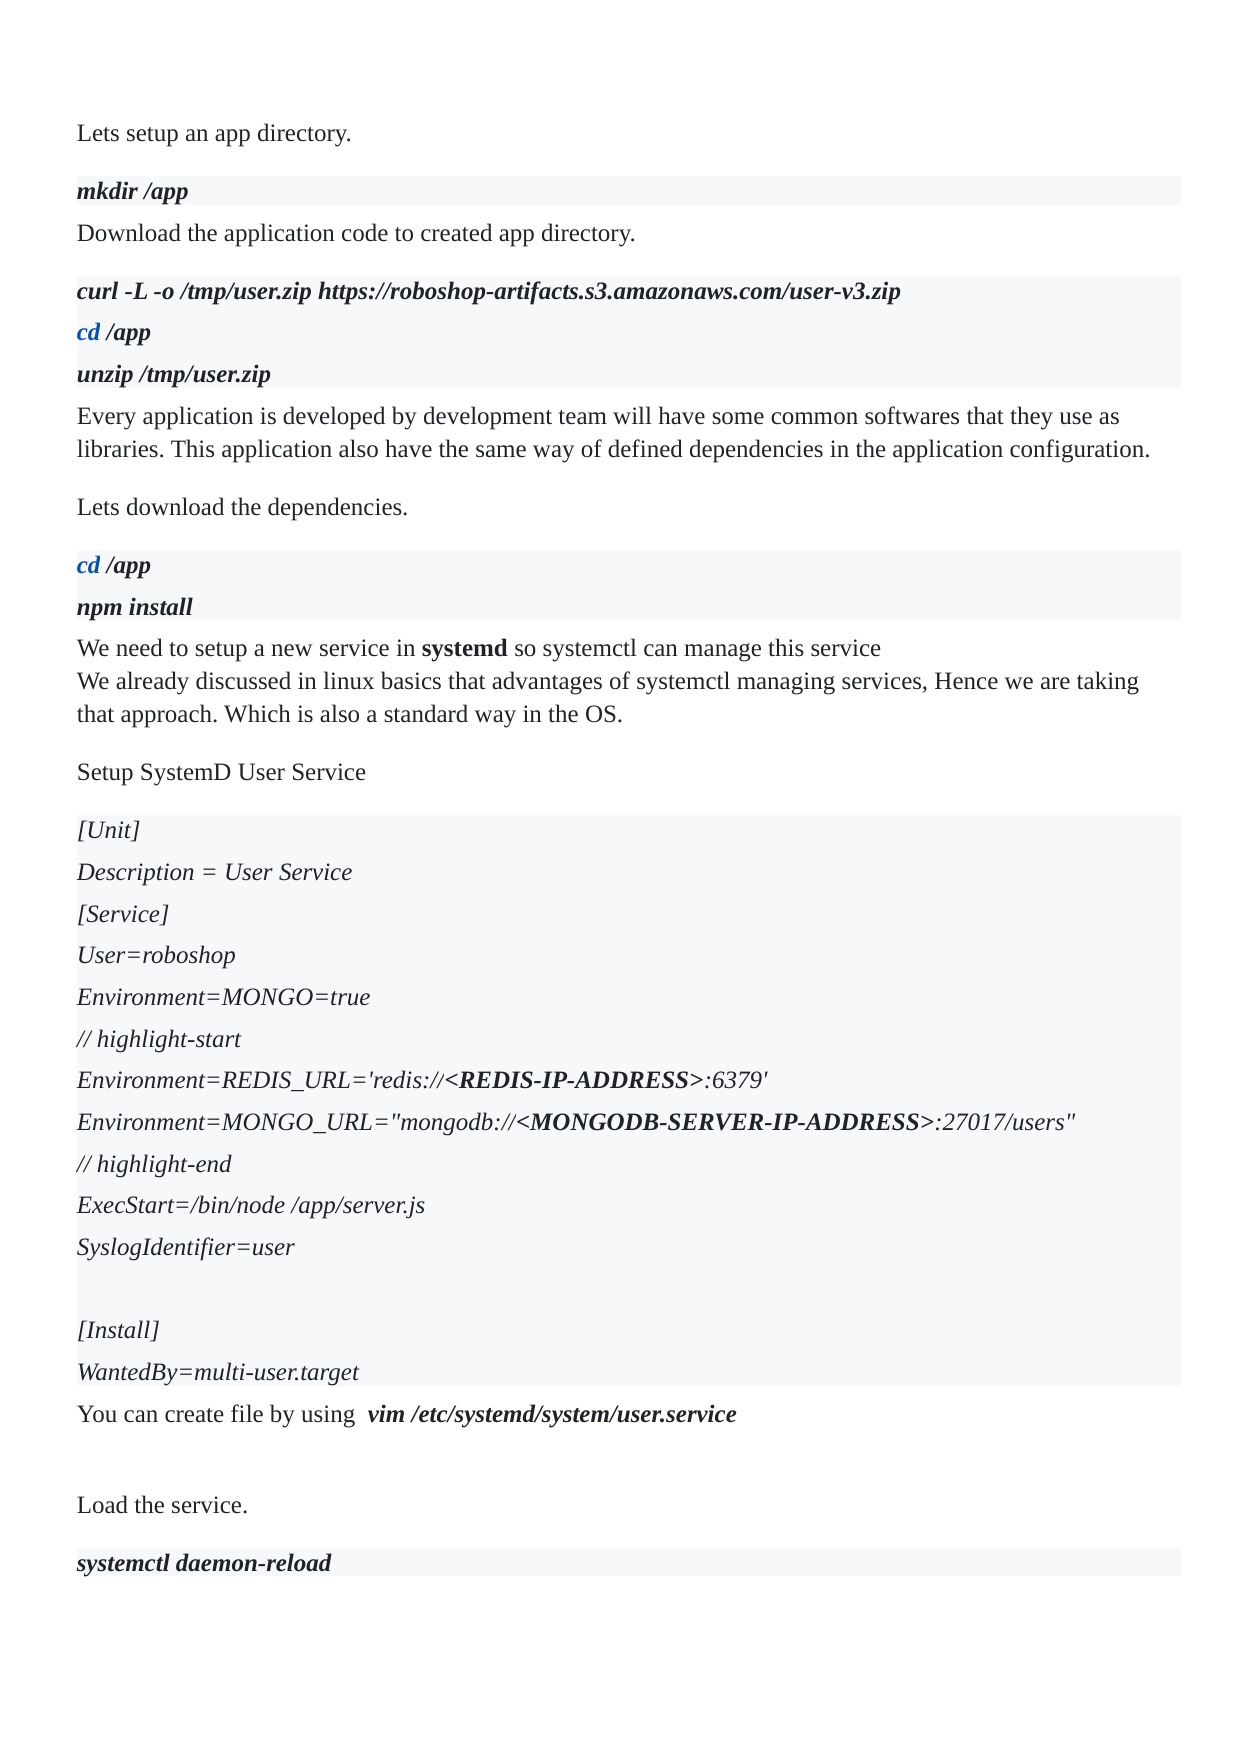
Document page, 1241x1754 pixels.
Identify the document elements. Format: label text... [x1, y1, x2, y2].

text Load the service. [77, 1490, 1181, 1518]
text SyslogIdentifier=user [77, 1232, 1181, 1261]
text User=roboshop [77, 940, 1181, 969]
text Lets download the dependencies. [77, 492, 1181, 521]
text Setup SystemD User Service [77, 757, 1181, 786]
text Environment=MONGO_URL="mongodb://<MONGODB-SERVER-IP-ADDRESS>:27017/users" [77, 1107, 1181, 1136]
text unzip /tmp/user.zip [77, 359, 1181, 388]
text [Service] [77, 899, 1181, 927]
text Environment=MONGO=true [77, 982, 1181, 1011]
text Description = User Service [77, 857, 1181, 886]
text Environment=REDIS_URL='redis://<REDIS-IP-ADDRESS>:6379' [77, 1065, 1181, 1094]
text cd /app [77, 550, 1181, 579]
text // highlight-start [77, 1024, 1181, 1052]
text mkdir /app [77, 176, 1181, 205]
text We already discussed in linux basics that advantages of systemctl managing services, Hence we are taking that approach. Which is also a standard way in the OS. [77, 666, 1181, 728]
text [Install] [77, 1315, 1181, 1344]
text WantedBy=multi-user.target [77, 1357, 1181, 1386]
text ExecStart=/bin/node /app/server.js [77, 1190, 1181, 1219]
text You can create file by using vim /etc/systemd/system/user.service [77, 1399, 1181, 1427]
text curl -L -o /tmp/user.zip https://roboshop-artifacts.s3.amazonaws.com/user-v3.zip [77, 276, 1181, 304]
text Lets setup an app directory. [77, 118, 1181, 147]
text Download the application code to created app directory. [77, 218, 1181, 247]
text We need to setup a new service in systemd so systemctl can manage this service [77, 633, 1181, 662]
text systemctl daemon-reload [77, 1548, 1181, 1576]
text // highlight-end [77, 1149, 1181, 1177]
text npm install [77, 592, 1181, 620]
text Every application is developed by development team will have some common softwares that they use as libraries. This application also have the same way of defined dependencies in the application configuration. [77, 401, 1181, 463]
text [Unit] [77, 815, 1181, 844]
text cd /app [77, 317, 1181, 346]
